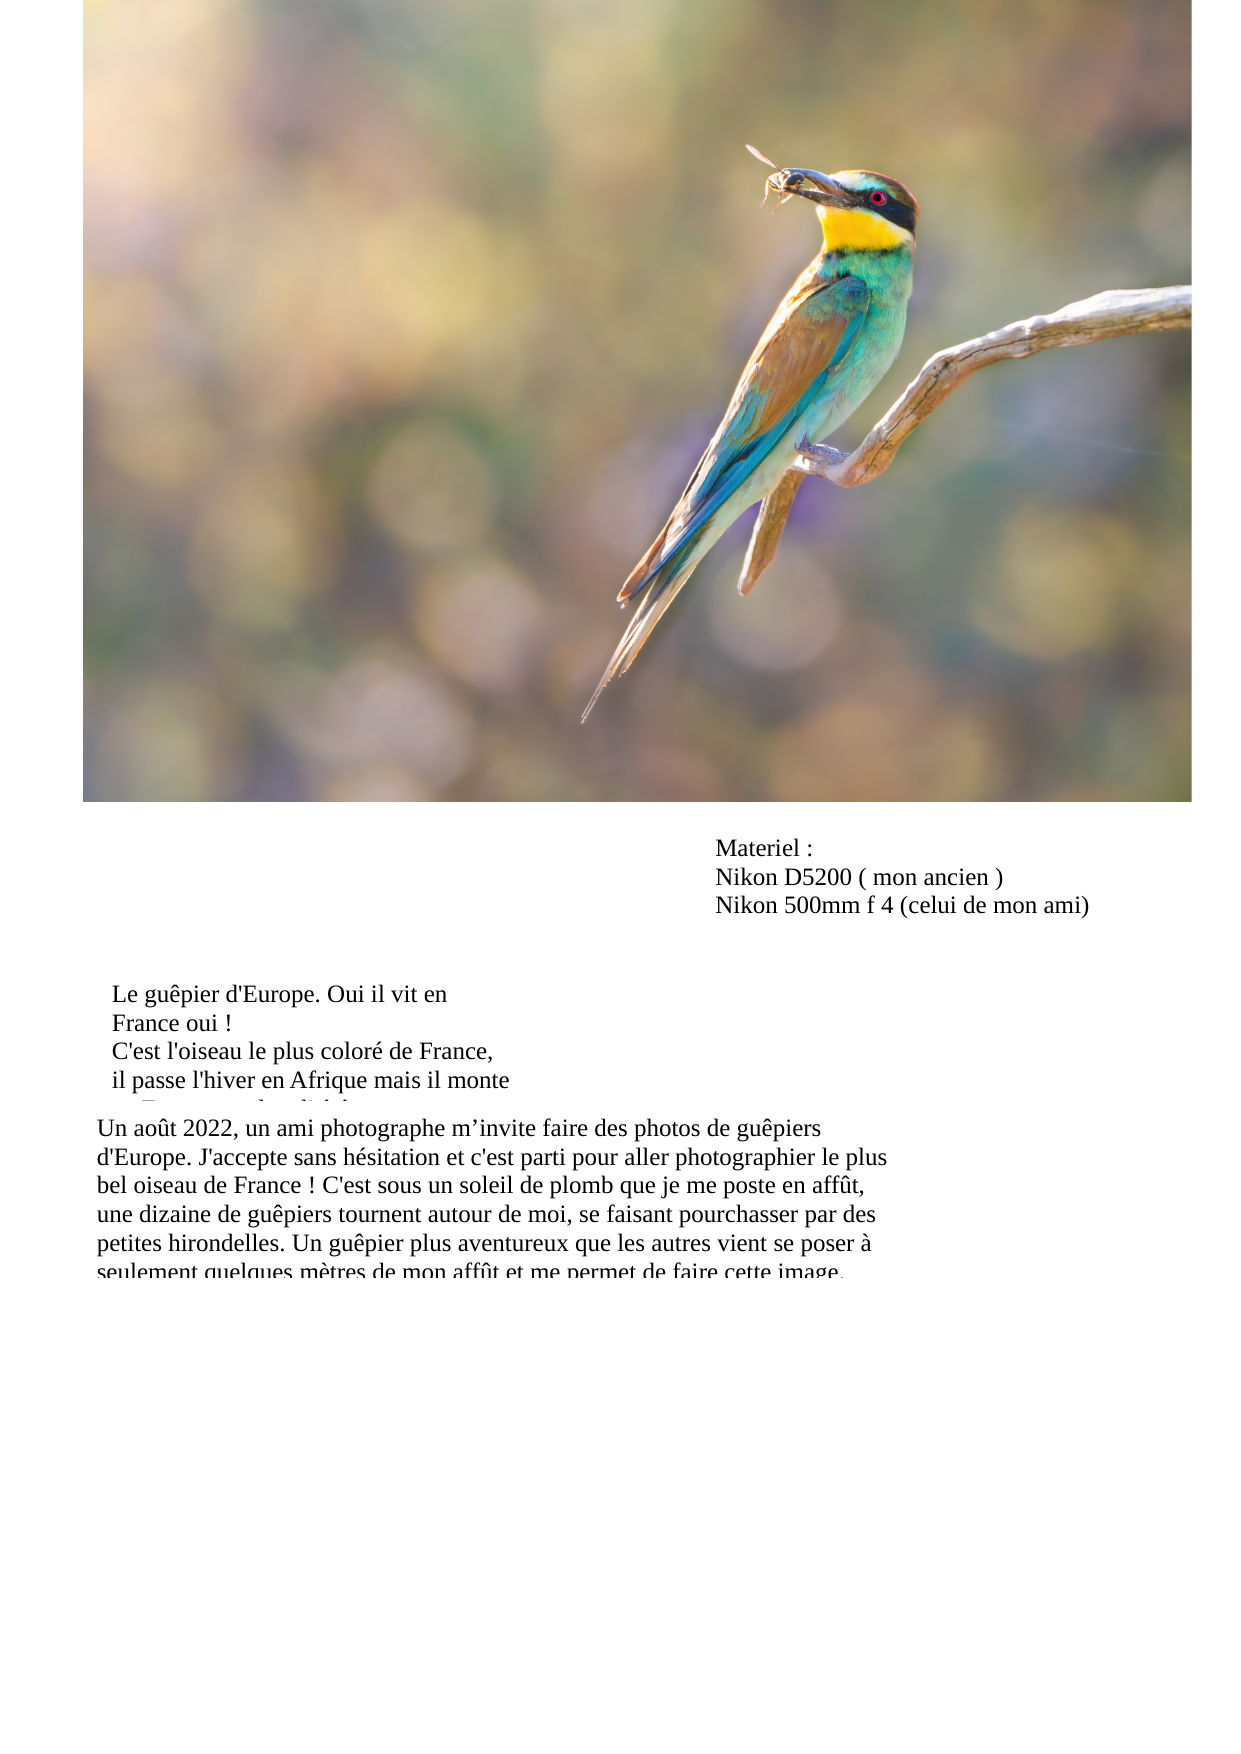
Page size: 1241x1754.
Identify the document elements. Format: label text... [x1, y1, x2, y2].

text Nikon D5200 ( mon ancien ) [715, 862, 1229, 890]
text Le guêpier d'Europe. Oui il vit en France oui ! [112, 979, 511, 1036]
text C'est l'oiseau le plus coloré de France, il passe l'hiver en Afrique mais il monte en France pendant l' été. [112, 1036, 511, 1100]
text Nikon 500mm f 4 (celui de mon ami) [715, 890, 1229, 919]
text Materiel : [715, 833, 1229, 862]
text Un août 2022, un ami photographe m’invite faire des photos de guêpiers d'Europe. J'accepte sans hésitation et c'est parti pour aller photographier le plus bel oiseau de France ! C'est sous un soleil de plomb que je me poste en affût, une dizaine de guêpiers tournent autour de moi, se faisant pourchasser par des petites hirondelles. Un guêpier plus aventureux que les autres vient se poser à seulement quelques mètres de mon affût et me permet de faire cette image. [97, 1113, 892, 1278]
